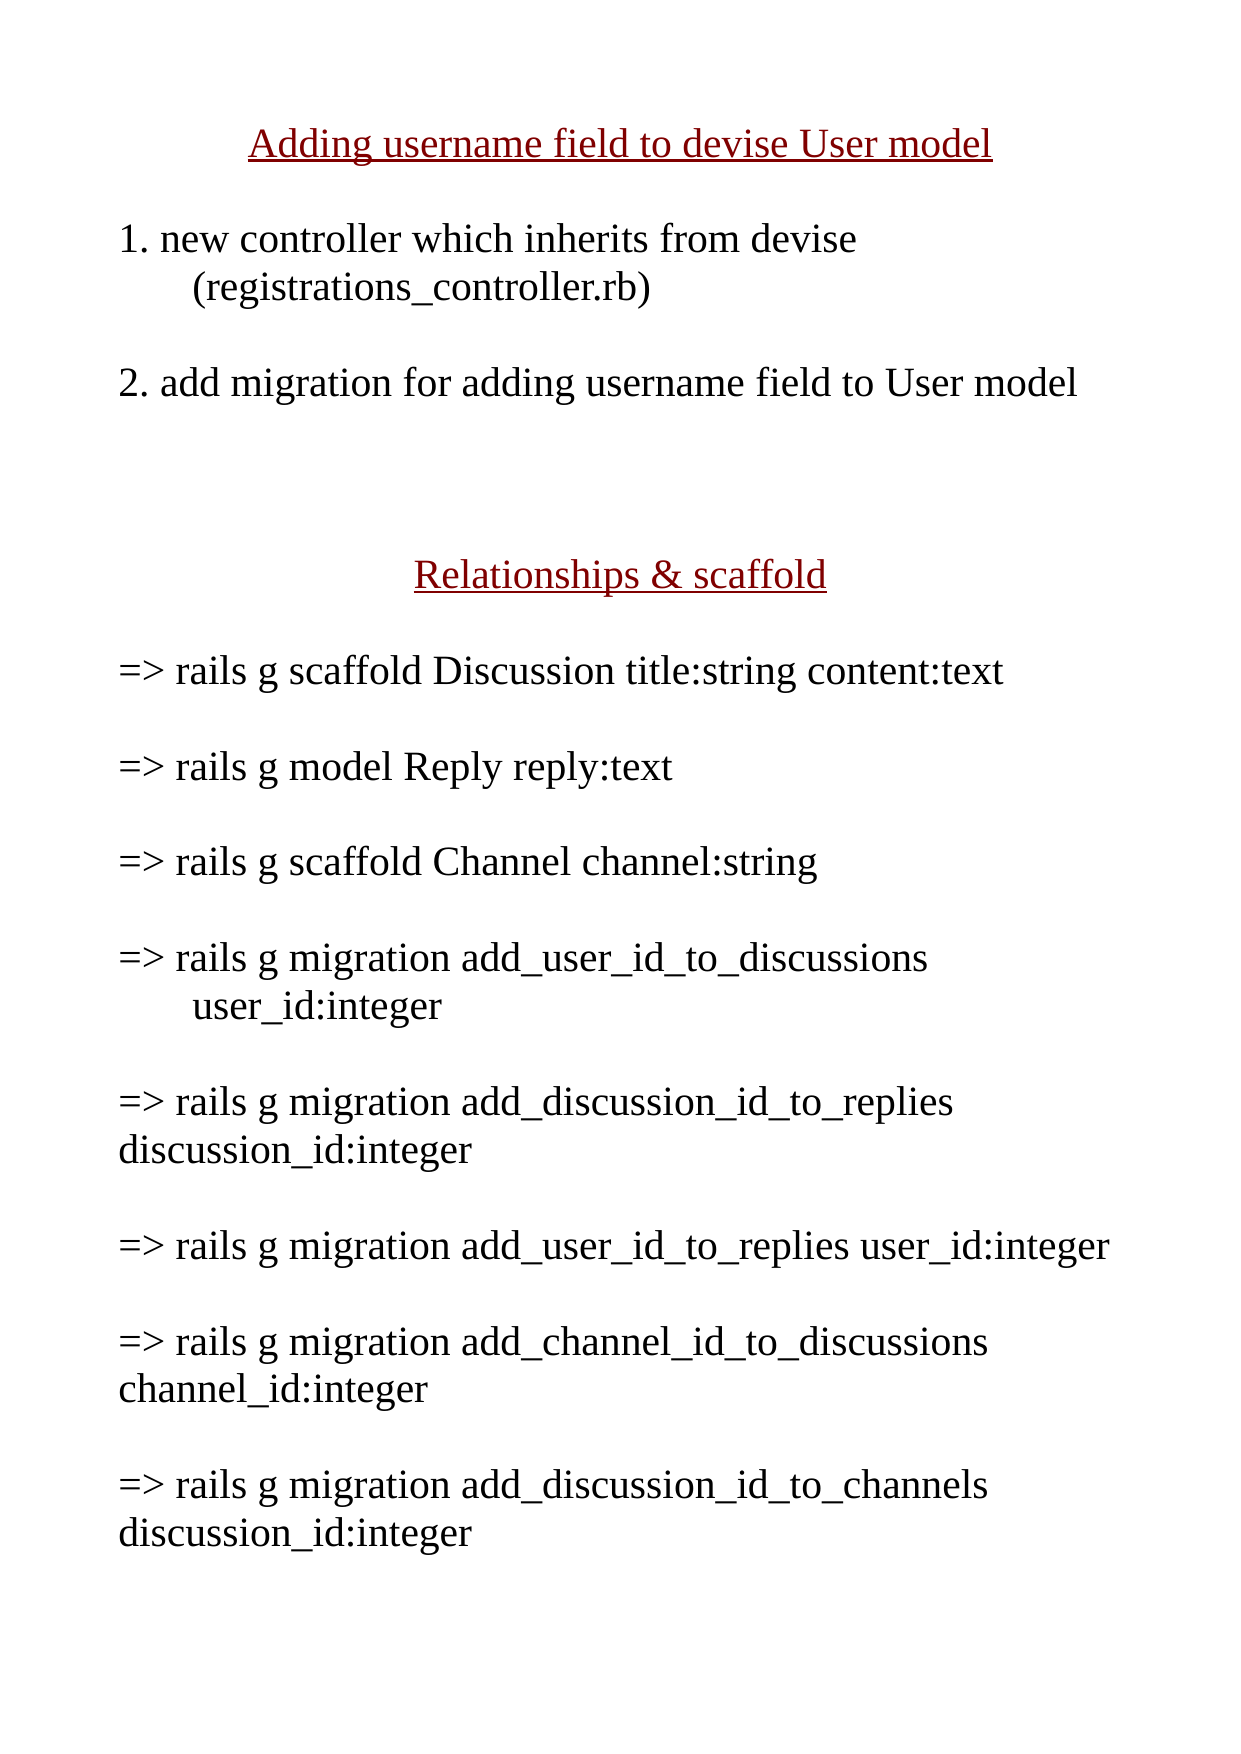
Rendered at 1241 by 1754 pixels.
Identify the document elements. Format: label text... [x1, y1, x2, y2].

text Relationships & scaffold [118, 549, 1122, 597]
text => rails g model Reply reply:text [118, 741, 1122, 789]
text Adding username field to devise User model [118, 118, 1122, 166]
text => rails g migration add_discussion_id_to_replies discussion_id:integer [118, 1076, 1122, 1172]
text 2. add migration for adding username field to User model [118, 358, 1122, 406]
text 1. new controller which inherits from devise (registrations_controller.rb) [118, 214, 1122, 310]
text => rails g scaffold Channel channel:string [118, 837, 1122, 885]
text => rails g migration add_user_id_to_replies user_id:integer [118, 1220, 1122, 1268]
text => rails g migration add_discussion_id_to_channels discussion_id:integer [118, 1460, 1122, 1556]
text => rails g migration add_channel_id_to_discussions channel_id:integer [118, 1316, 1122, 1412]
text => rails g scaffold Discussion title:string content:text [118, 645, 1122, 693]
text => rails g migration add_user_id_to_discussions user_id:integer [118, 933, 1122, 1028]
